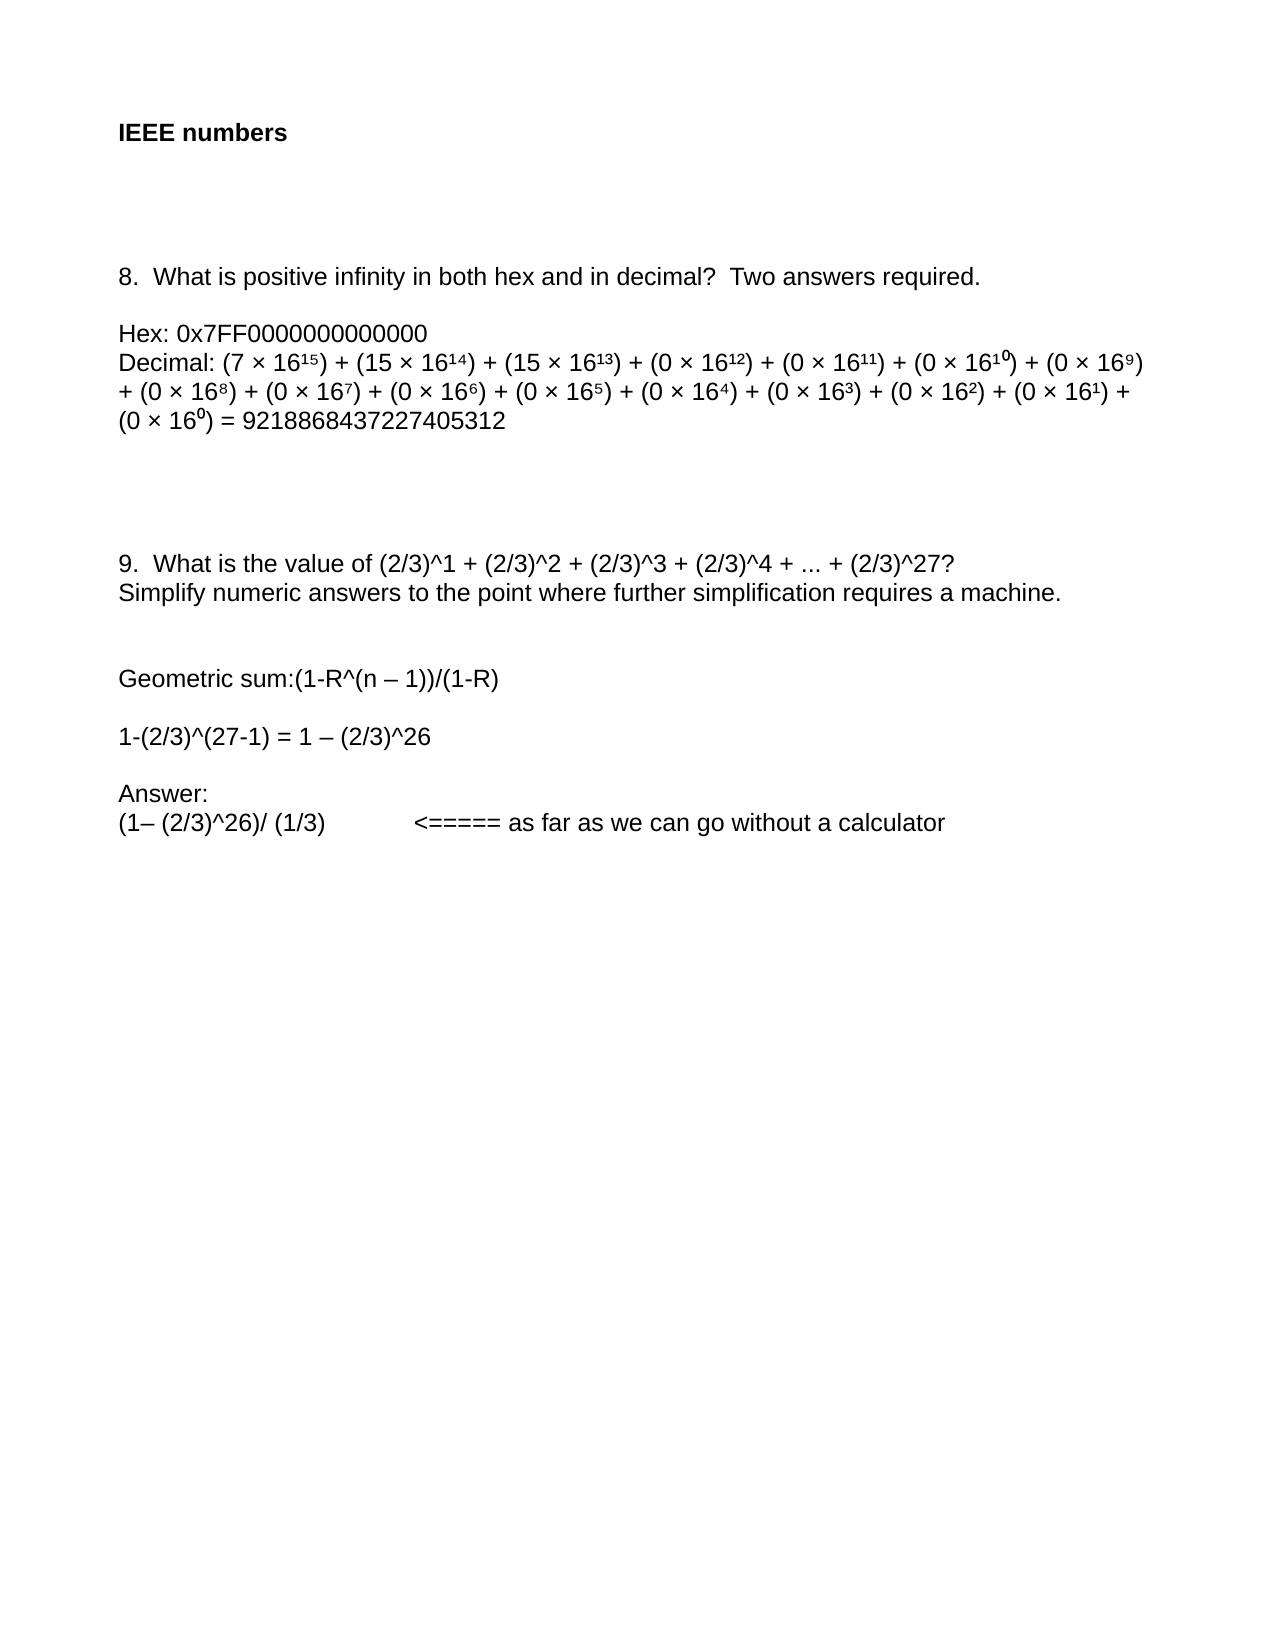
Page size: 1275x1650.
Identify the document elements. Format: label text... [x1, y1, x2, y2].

text Simplify numeric answers to the point where further simplification requires a machine. [118, 578, 1157, 607]
text Geometric sum:(1-R^(n – 1))/(1-R) [118, 664, 1157, 693]
text 8. What is positive infinity in both hex and in decimal? Two answers required. [118, 262, 1157, 291]
text 9. What is the value of (2/3)^1 + (2/3)^2 + (2/3)^3 + (2/3)^4 + ... + (2/3)^27? [118, 549, 1157, 578]
text Hex: 0x7FF0000000000000 [118, 319, 1157, 348]
text IEEE numbers [118, 118, 1157, 147]
text Answer: [118, 779, 1157, 808]
text (1– (2/3)^26)/ (1/3) <===== as far as we can go without a calculator [118, 808, 1157, 837]
text Decimal: (7 × 16¹⁵) + (15 × 16¹⁴) + (15 × 16¹³) + (0 × 16¹²) + (0 × 16¹¹) + (0 × 16¹⁰) + (0 × 16⁹) + (0 × 16⁸) + (0 × 16⁷) + (0 × 16⁶) + (0 × 16⁵) + (0 × 16⁴) + (0 × 16³) + (0 × 16²) + (0 × 16¹) + (0 × 16⁰) = 9218868437227405312 [118, 348, 1157, 434]
text 1-(2/3)^(27-1) = 1 – (2/3)^26 [118, 722, 1157, 751]
